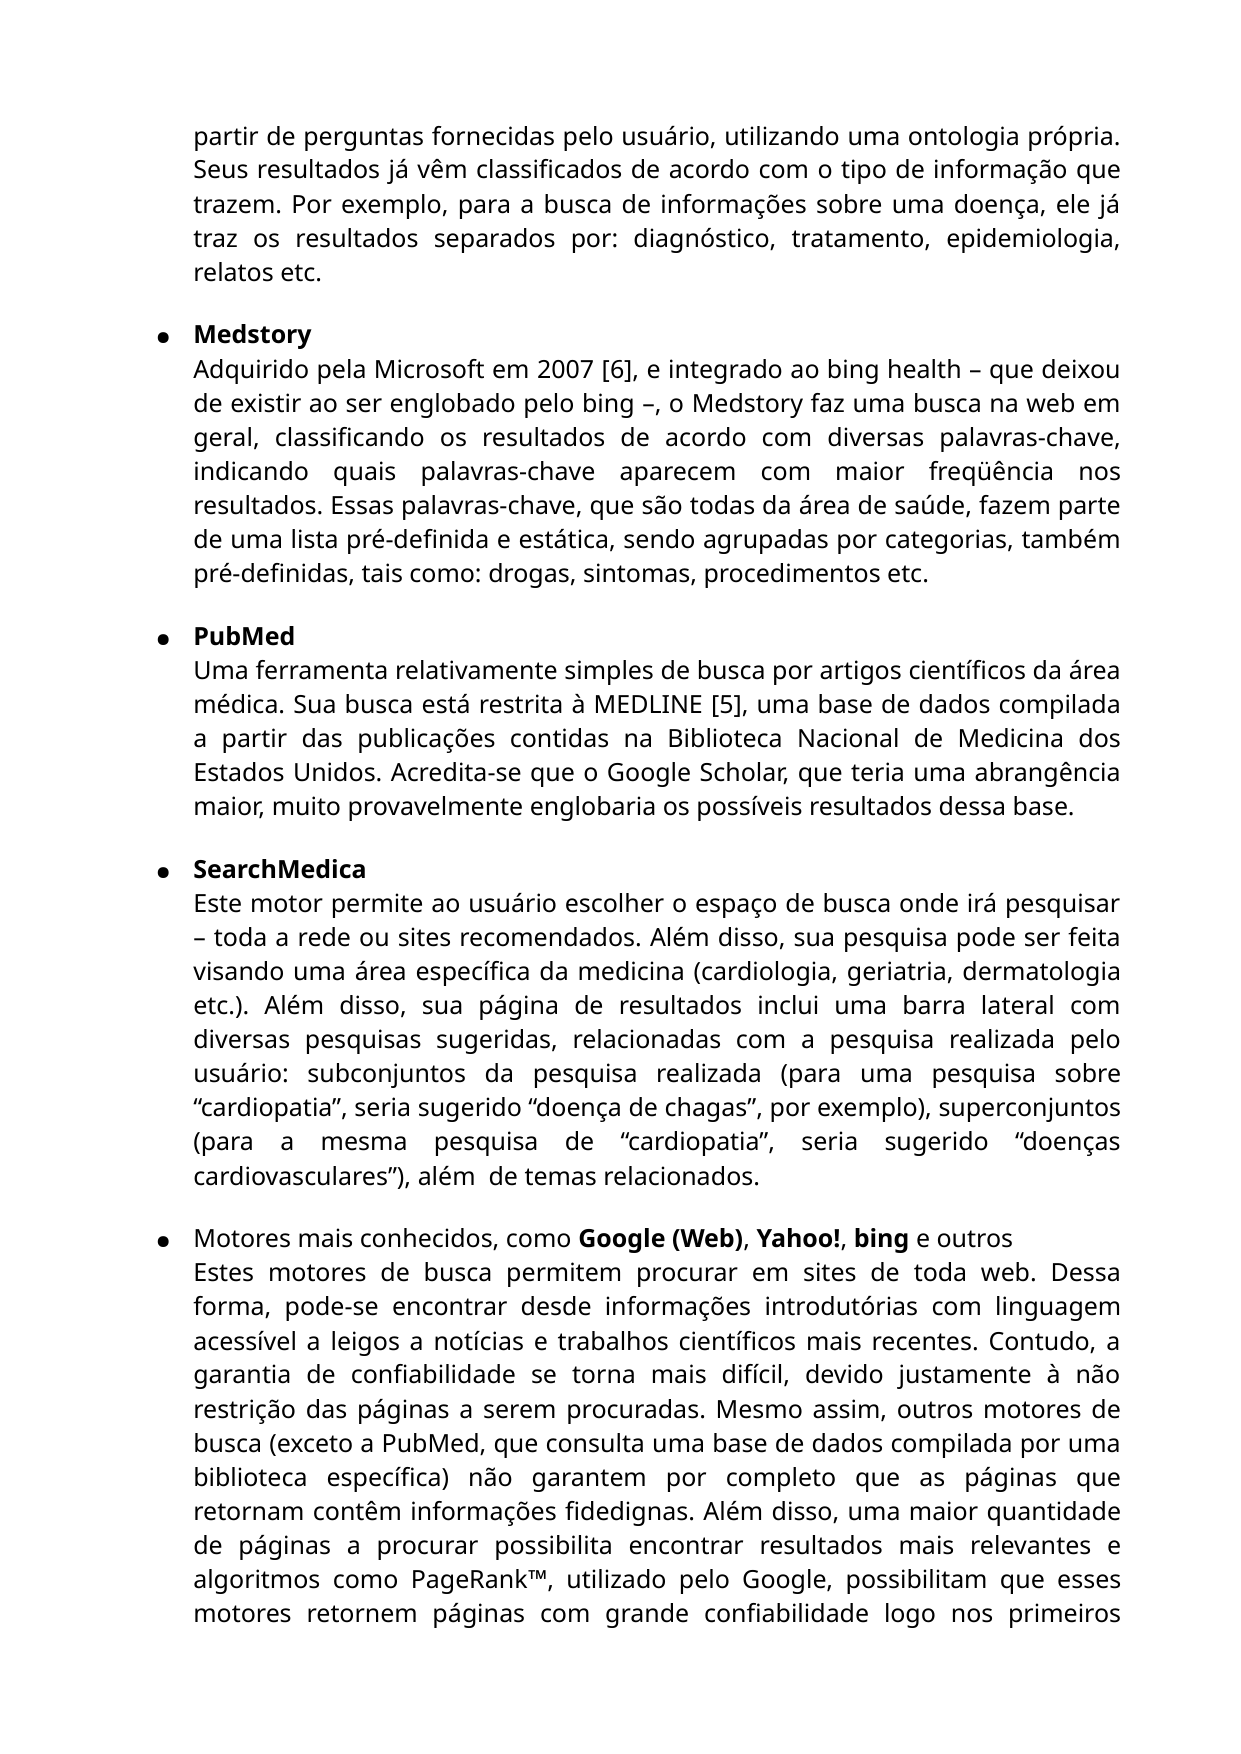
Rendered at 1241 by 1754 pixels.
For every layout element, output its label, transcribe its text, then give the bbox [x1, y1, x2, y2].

list Adquirido pela Microsoft em 2007 [6], e integrado ao bing health – que deixou de existir ao ser englobado pelo bing –, o Medstory faz uma busca na web em geral, classificando os resultados de acordo com diversas palavras-chave, indicando quais palavras-chave aparecem com maior freqüência nos resultados. Essas palavras-chave, que são todas da área de saúde, fazem parte de uma lista pré-definida e estática, sendo agrupadas por categorias, também pré-definidas, tais como: drogas, sintomas, procedimentos etc. [156, 351, 1122, 590]
list Motores mais conhecidos, como Google (Web), Yahoo!, bing e outros [156, 1221, 1122, 1255]
list Estes motores de busca permitem procurar em sites de toda web. Dessa forma, pode-se encontrar desde informações introdutórias com linguagem acessível a leigos a notícias e trabalhos científicos mais recentes. Contudo, a garantia de confiabilidade se torna mais difícil, devido justamente à não restrição das páginas a serem procuradas. Mesmo assim, outros motores de busca (exceto a PubMed, que consulta uma base de dados compilada por uma biblioteca específica) não garantem por completo que as páginas que retornam contêm informações fidedignas. Além disso, uma maior quantidade de páginas a procurar possibilita encontrar resultados mais relevantes e algoritmos como PageRank™, utilizado pelo Google, possibilitam que esses motores retornem páginas com grande confiabilidade logo nos primeiros [156, 1255, 1122, 1630]
list Medstory [156, 317, 1122, 351]
list partir de perguntas fornecidas pelo usuário, utilizando uma ontologia própria. Seus resultados já vêm classificados de acordo com o tipo de informação que trazem. Por exemplo, para a busca de informações sobre uma doença, ele já traz os resultados separados por: diagnóstico, tratamento, epidemiologia, relatos etc. [156, 118, 1122, 288]
list Uma ferramenta relativamente simples de busca por artigos científicos da área médica. Sua busca está restrita à MEDLINE [5], uma base de dados compilada a partir das publicações contidas na Biblioteca Nacional de Medicina dos Estados Unidos. Acredita-se que o Google Scholar, que teria uma abrangência maior, muito provavelmente englobaria os possíveis resultados dessa base. [156, 652, 1122, 823]
list SearchMedica [156, 852, 1122, 886]
list Este motor permite ao usuário escolher o espaço de busca onde irá pesquisar – toda a rede ou sites recomendados. Além disso, sua pesquisa pode ser feita visando uma área específica da medicina (cardiologia, geriatria, dermatologia etc.). Além disso, sua página de resultados inclui uma barra lateral com diversas pesquisas sugeridas, relacionadas com a pesquisa realizada pelo usuário: subconjuntos da pesquisa realizada (para uma pesquisa sobre “cardiopatia”, seria sugerido “doença de chagas”, por exemplo), superconjuntos (para a mesma pesquisa de “cardiopatia”, seria sugerido “doenças cardiovasculares”), além de temas relacionados. [156, 886, 1122, 1192]
list PubMed [156, 618, 1122, 652]
